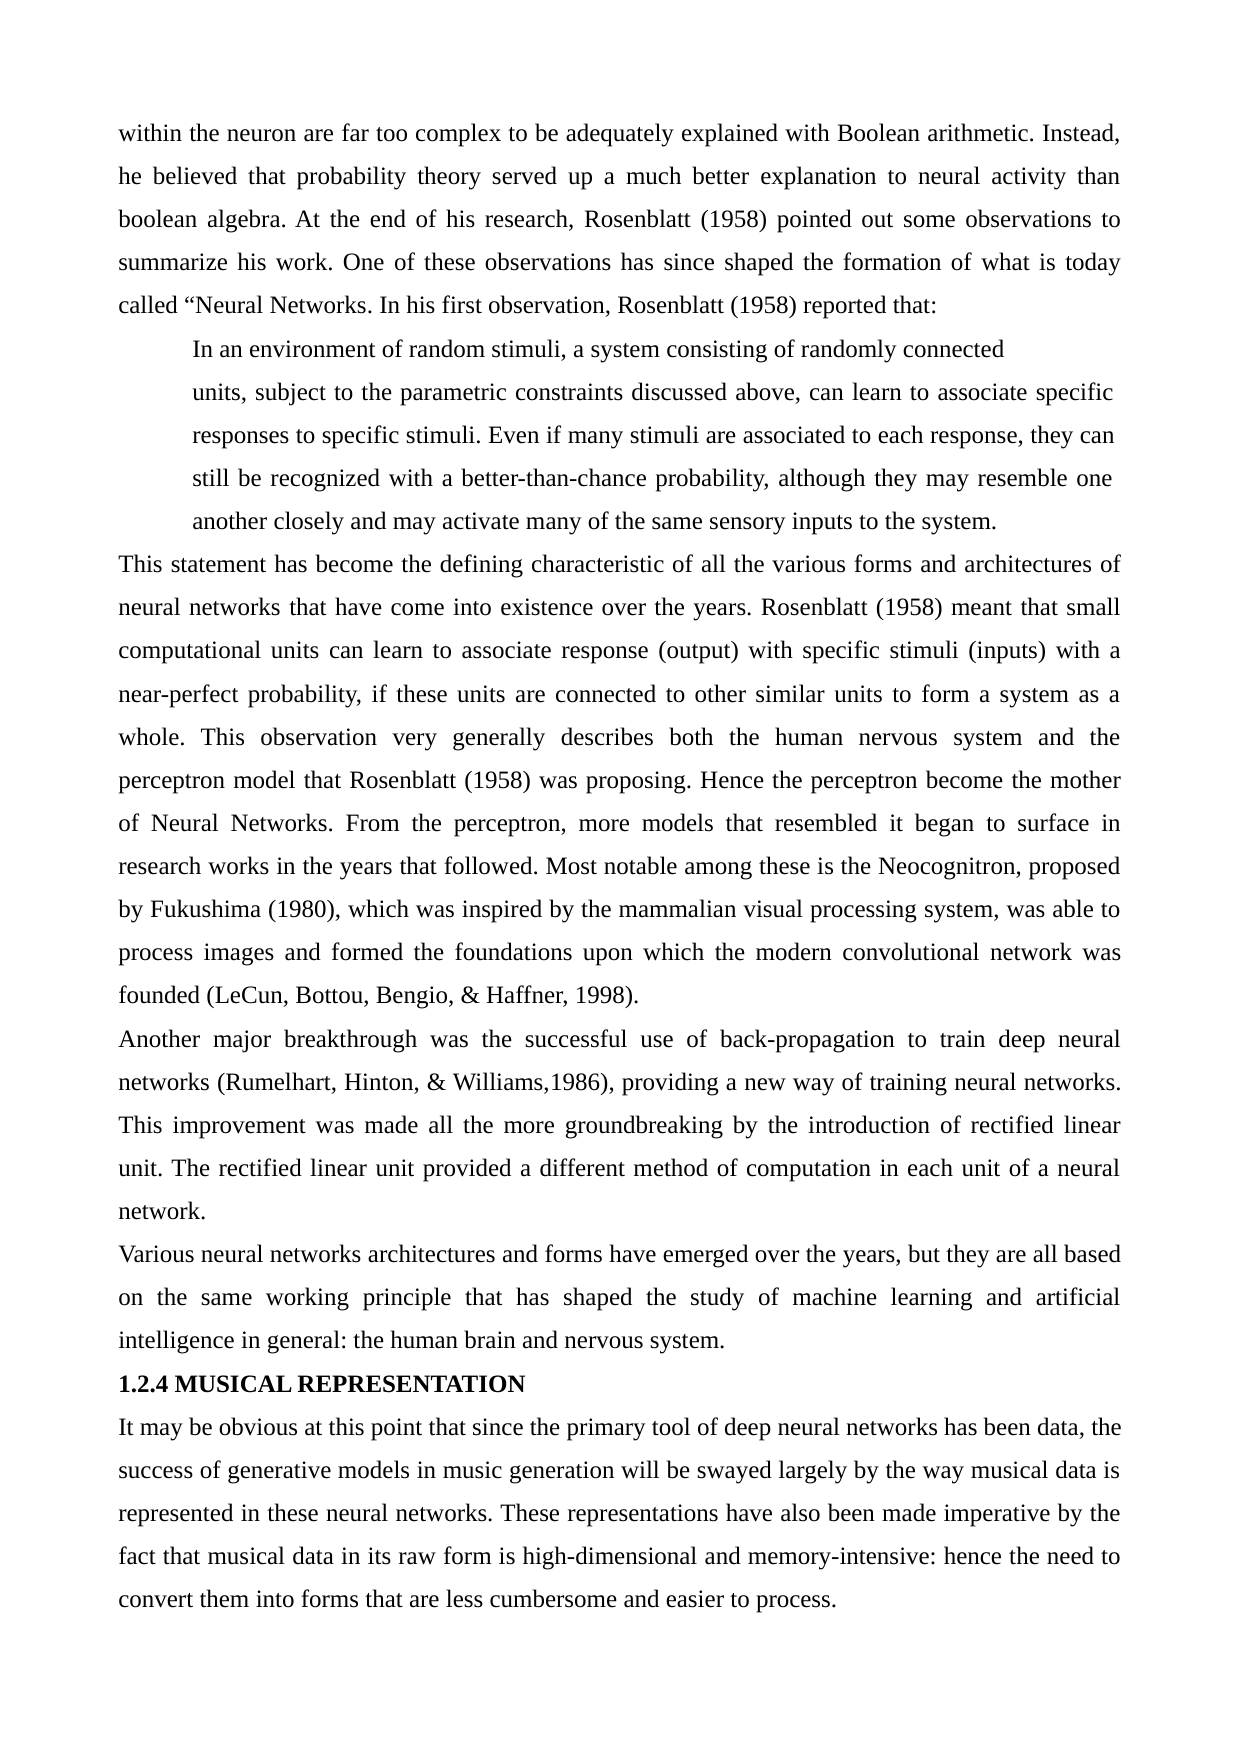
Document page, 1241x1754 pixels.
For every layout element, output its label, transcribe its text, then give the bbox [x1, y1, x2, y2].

text This statement has become the defining characteristic of all the various forms and architectures of neural networks that have come into existence over the years. Rosenblatt (1958) meant that small computational units can learn to associate response (output) with specific stimuli (inputs) with a near-perfect probability, if these units are connected to other similar units to form a system as a whole. This observation very generally describes both the human nervous system and the perceptron model that Rosenblatt (1958) was proposing. Hence the perceptron become the mother of Neural Networks. From the perceptron, more models that resembled it began to surface in research works in the years that followed. Most notable among these is the Neocognitron, proposed by Fukushima (1980), which was inspired by the mammalian visual processing system, was able to process images and formed the foundations upon which the modern convolutional network was founded (LeCun, Bottou, Bengio, & Haffner, 1998). [118, 549, 1122, 1009]
text within the neuron are far too complex to be adequately explained with Boolean arithmetic. Instead, he believed that probability theory served up a much better explanation to neural activity than boolean algebra. At the end of his research, Rosenblatt (1958) pointed out some observations to summarize his work. One of these observations has since shaped the formation of what is today called “Neural Networks. In his first observation, Rosenblatt (1958) reported that: [118, 118, 1122, 319]
text 1.2.4 MUSICAL REPRESENTATION [118, 1369, 1122, 1397]
text In an environment of random stimuli, a system consisting of randomly connected units, subject to the parametric constraints discussed above, can learn to associate specific responses to specific stimuli. Even if many stimuli are associated to each response, they can still be recognized with a better-than-chance probability, although they may resemble one another closely and may activate many of the same sensory inputs to the system. [118, 334, 1122, 535]
text Various neural networks architectures and forms have emerged over the years, but they are all based on the same working principle that has shaped the study of machine learning and artificial intelligence in general: the human brain and nervous system. [118, 1239, 1122, 1354]
text It may be obvious at this point that since the primary tool of deep neural networks has been data, the success of generative models in music generation will be swayed largely by the way musical data is represented in these neural networks. These representations have also been made imperative by the fact that musical data in its raw form is high-dimensional and memory-intensive: hence the need to convert them into forms that are less cumbersome and easier to process. [118, 1412, 1122, 1613]
text Another major breakthrough was the successful use of back-propagation to train deep neural networks (Rumelhart, Hinton, & Williams,1986), providing a new way of training neural networks. This improvement was made all the more groundbreaking by the introduction of rectified linear unit. The rectified linear unit provided a different method of computation in each unit of a neural network. [118, 1024, 1122, 1225]
